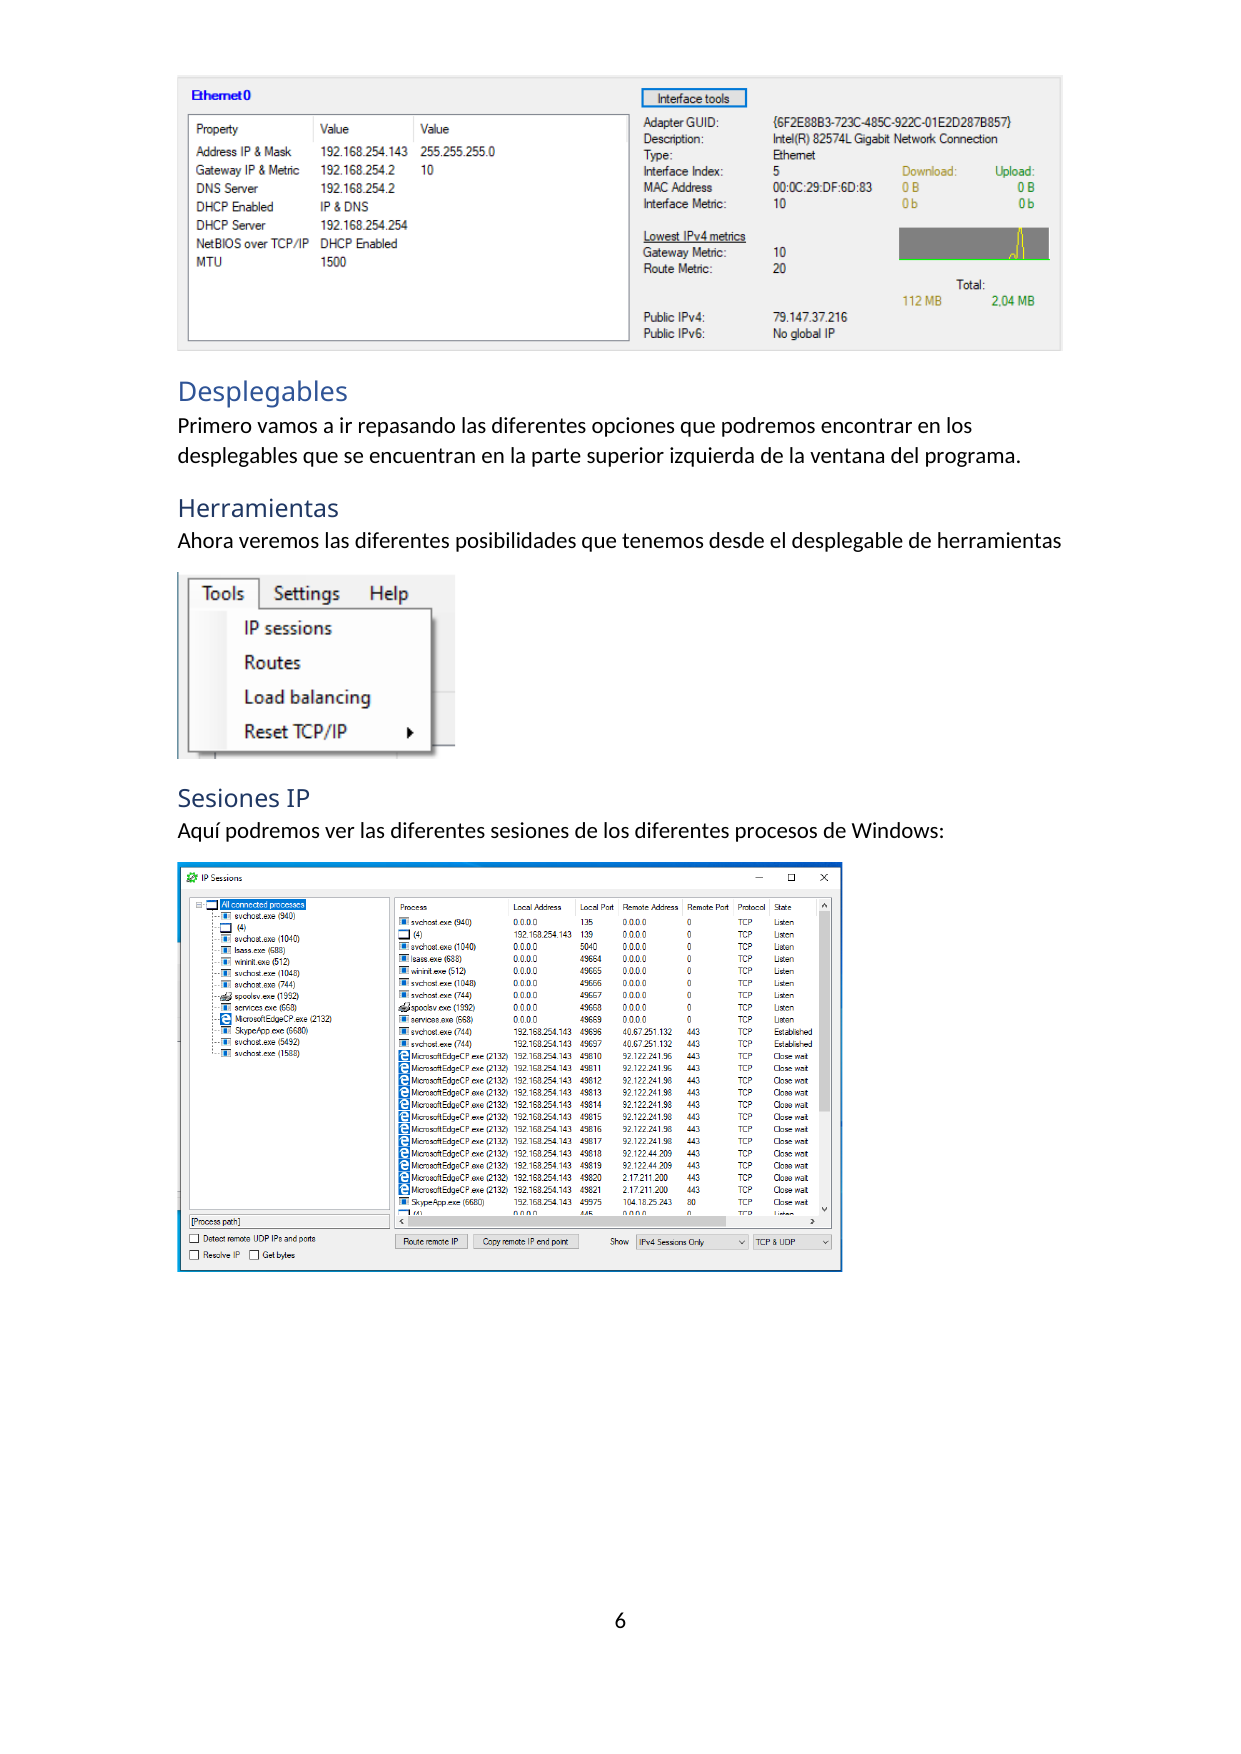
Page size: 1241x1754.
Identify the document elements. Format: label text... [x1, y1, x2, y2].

text Aquí podremos ver las diferentes sesiones de los diferentes procesos de Windows: [177, 817, 1063, 844]
subtitle Sesiones IP [177, 781, 1063, 815]
subtitle Desplegables [177, 373, 1063, 409]
subtitle Herramientas [177, 491, 1063, 525]
text Ahora veremos las diferentes posibilidades que tenemos desde el desplegable de herramientas [177, 527, 1063, 555]
text Primero vamos a ir repasando las diferentes opciones que podremos encontrar en los desplegables que se encuentran en la parte superior izquierda de la ventana del programa. [177, 411, 1063, 469]
